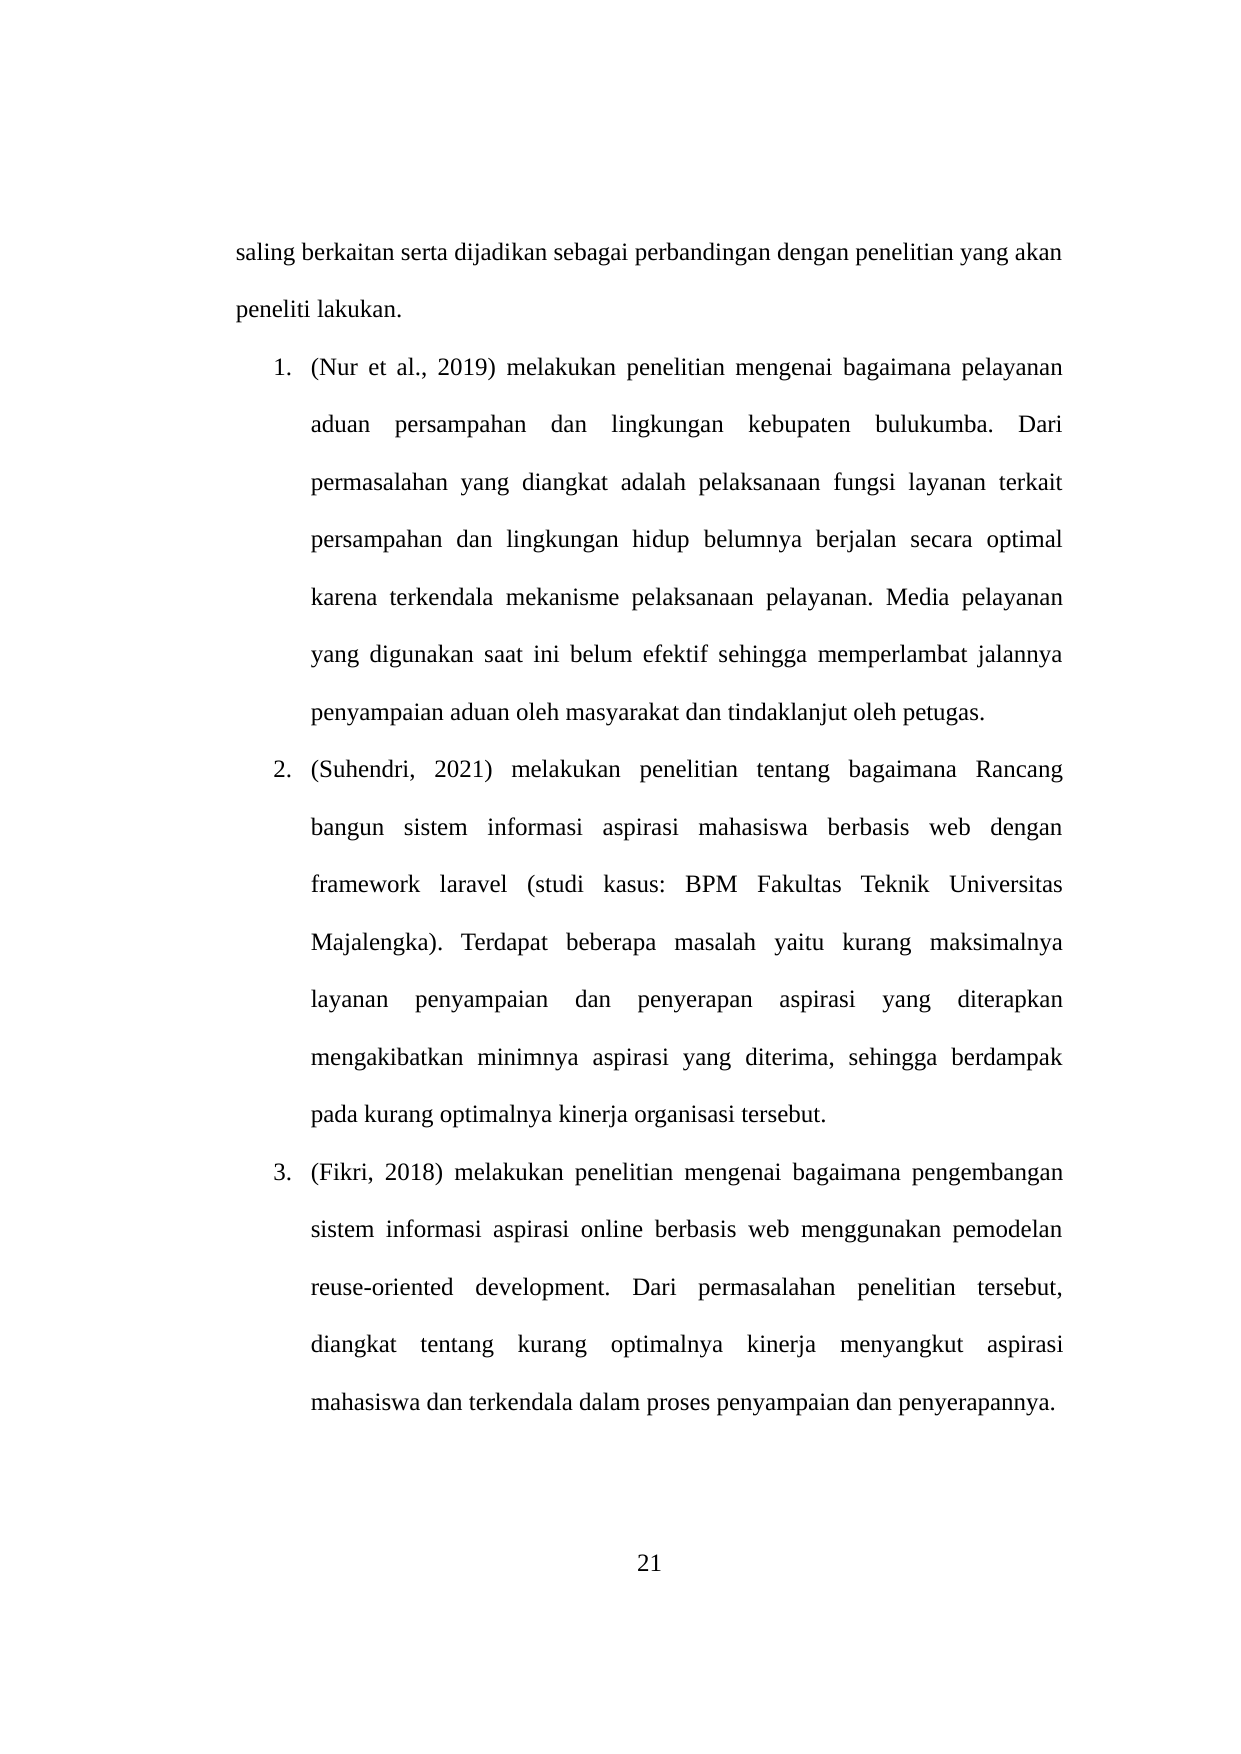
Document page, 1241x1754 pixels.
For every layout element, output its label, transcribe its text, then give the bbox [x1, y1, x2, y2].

list (Fikri, 2018)⁠ melakukan penelitian mengenai bagaimana pengembangan sistem informasi aspirasi online berbasis web menggunakan pemodelan reuse-oriented development. Dari permasalahan penelitian tersebut, diangkat tentang kurang optimalnya kinerja menyangkut aspirasi mahasiswa dan terkendala dalam proses penyampaian dan penyerapannya. [273, 1157, 1063, 1416]
list (Nur et al., 2019)⁠ melakukan penelitian mengenai bagaimana pelayanan aduan persampahan dan lingkungan kebupaten bulukumba. Dari permasalahan yang diangkat adalah pelaksanaan fungsi layanan terkait persampahan dan lingkungan hidup belumnya berjalan secara optimal karena terkendala mekanisme pelaksanaan pelayanan. Media pelayanan yang digunakan saat ini belum efektif sehingga memperlambat jalannya penyampaian aduan oleh masyarakat dan tindaklanjut oleh petugas. [273, 352, 1063, 726]
text saling berkaitan serta dijadikan sebagai perbandingan dengan penelitian yang akan peneliti lakukan. [236, 237, 1063, 323]
list (Suhendri, 2021) melakukan penelitian tentang bagaimana Rancang bangun sistem informasi aspirasi mahasiswa berbasis web dengan framework laravel (studi kasus: BPM Fakultas Teknik Universitas Majalengka). Terdapat beberapa masalah yaitu kurang maksimalnya layanan penyampaian dan penyerapan aspirasi yang diterapkan mengakibatkan minimnya aspirasi yang diterima, sehingga berdampak pada kurang optimalnya kinerja organisasi tersebut. [273, 754, 1063, 1128]
